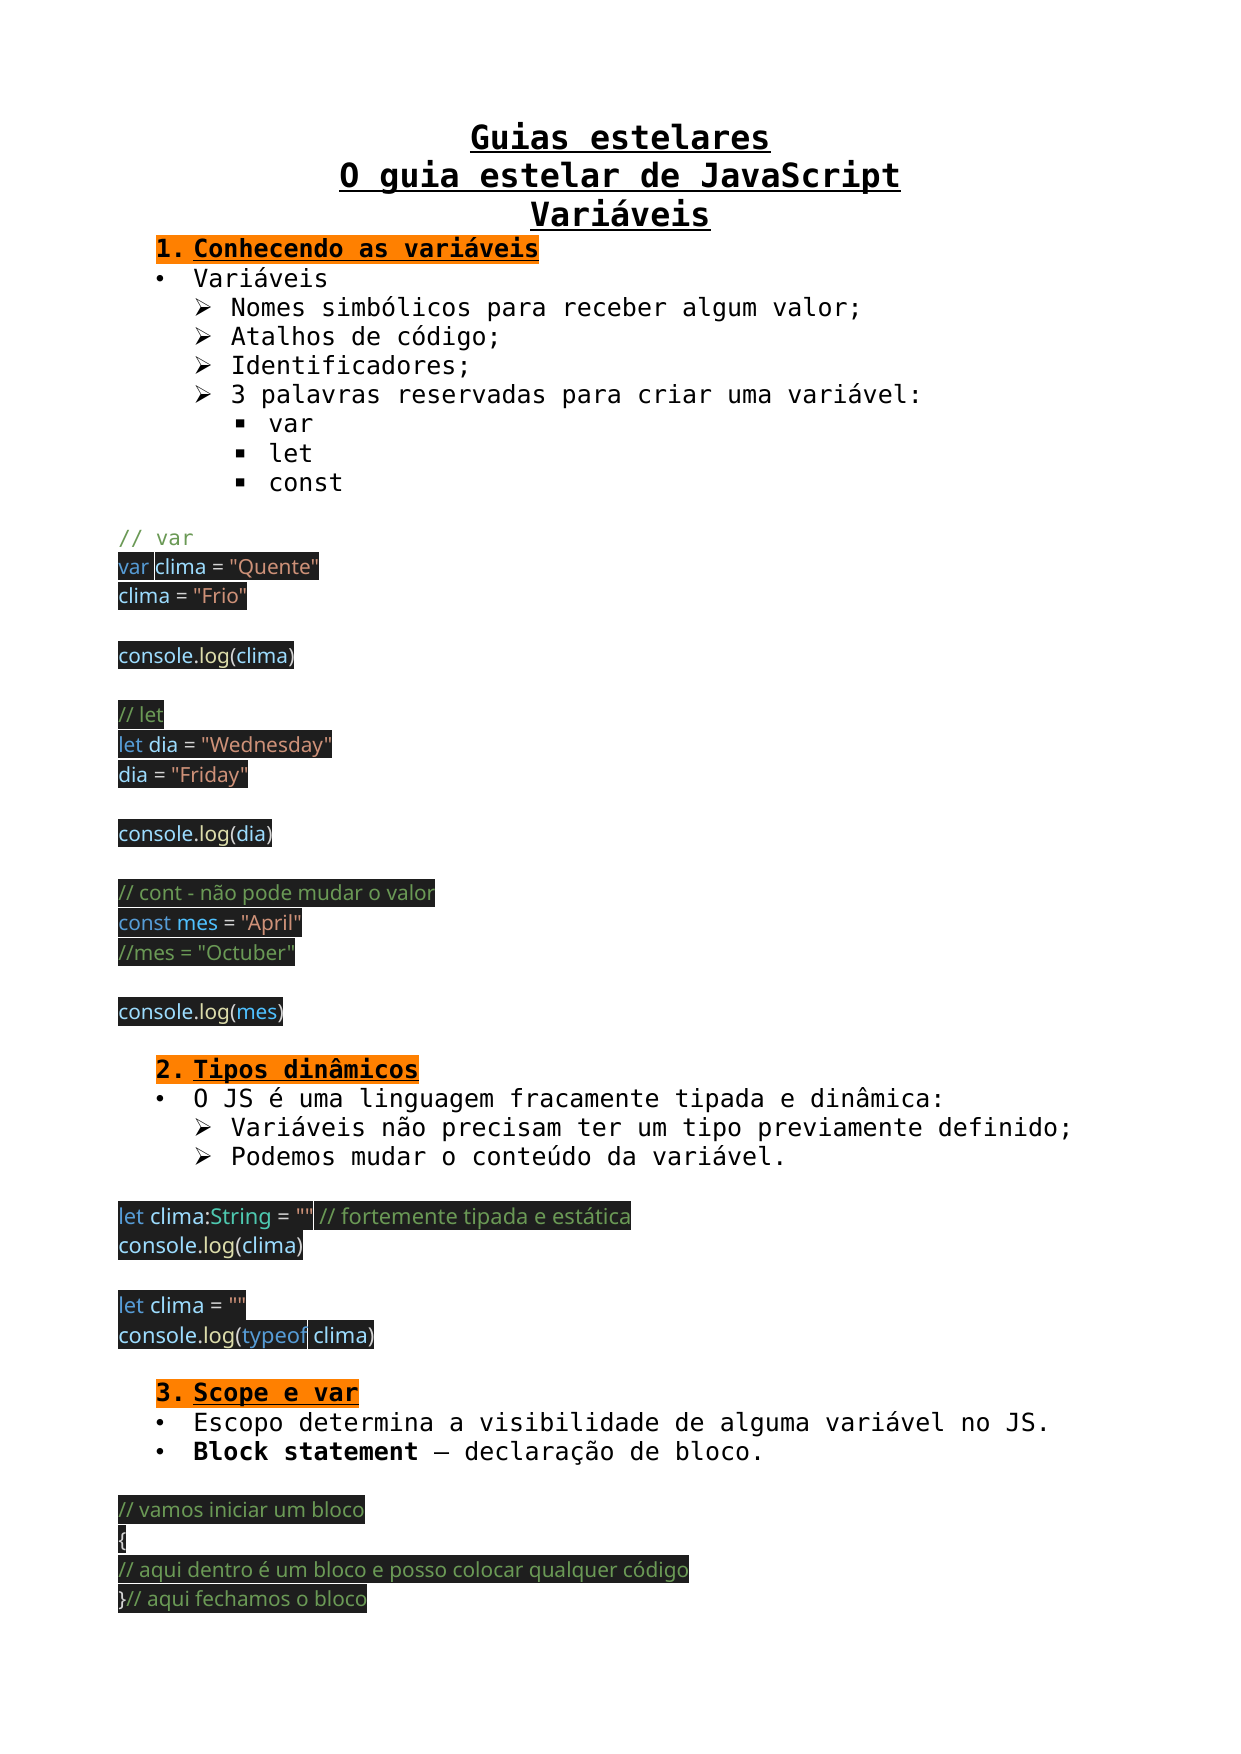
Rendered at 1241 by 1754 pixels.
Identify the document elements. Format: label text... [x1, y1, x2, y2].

text // let [118, 699, 1122, 729]
text O guia estelar de JavaScript [118, 157, 1122, 196]
text clima = "Frio" [118, 580, 1122, 610]
text let clima:String = "" // fortemente tipada e estática [118, 1201, 1122, 1230]
text }// aqui fechamos o bloco [118, 1583, 1122, 1613]
list const [231, 468, 1122, 497]
text console.log(clima) [118, 640, 1122, 669]
list Podemos mudar o conteúdo da variável. [193, 1142, 1122, 1171]
text // var [118, 526, 1122, 551]
list Block statement – declaração de bloco. [156, 1437, 1122, 1466]
text console.log(dia) [118, 818, 1122, 847]
text // aqui dentro é um bloco e posso colocar qualquer código [118, 1553, 1122, 1583]
list Conhecendo as variáveis [193, 235, 1122, 264]
text let dia = "Wednesday" [118, 729, 1122, 758]
text const mes = "April" [118, 907, 1122, 937]
text dia = "Friday" [118, 758, 1122, 788]
list var [231, 410, 1122, 439]
text // vamos iniciar um bloco [118, 1495, 1122, 1524]
list Atalhos de código; [193, 322, 1122, 351]
text { [118, 1524, 1122, 1553]
text Variáveis [118, 196, 1122, 235]
list Scope e var [193, 1379, 1122, 1408]
text var clima = "Quente" [118, 551, 1122, 580]
list 3 palavras reservadas para criar uma variável: [193, 381, 1122, 410]
list Tipos dinâmicos [193, 1055, 1122, 1084]
text console.log(typeof clima) [118, 1320, 1122, 1349]
text //mes = "Octuber" [118, 937, 1122, 966]
list O JS é uma linguagem fracamente tipada e dinâmica: [156, 1084, 1122, 1113]
list Variáveis [156, 264, 1122, 293]
list Variáveis não precisam ter um tipo previamente definido; [193, 1113, 1122, 1142]
list Identificadores; [193, 351, 1122, 381]
text Guias estelares [118, 118, 1122, 157]
text // cont - não pode mudar o valor [118, 877, 1122, 907]
list let [231, 439, 1122, 468]
text console.log(clima) [118, 1230, 1122, 1260]
list Escopo determina a visibilidade de alguma variável no JS. [156, 1408, 1122, 1437]
text console.log(mes) [118, 996, 1122, 1026]
text let clima = "" [118, 1290, 1122, 1320]
list Nomes simbólicos para receber algum valor; [193, 293, 1122, 322]
